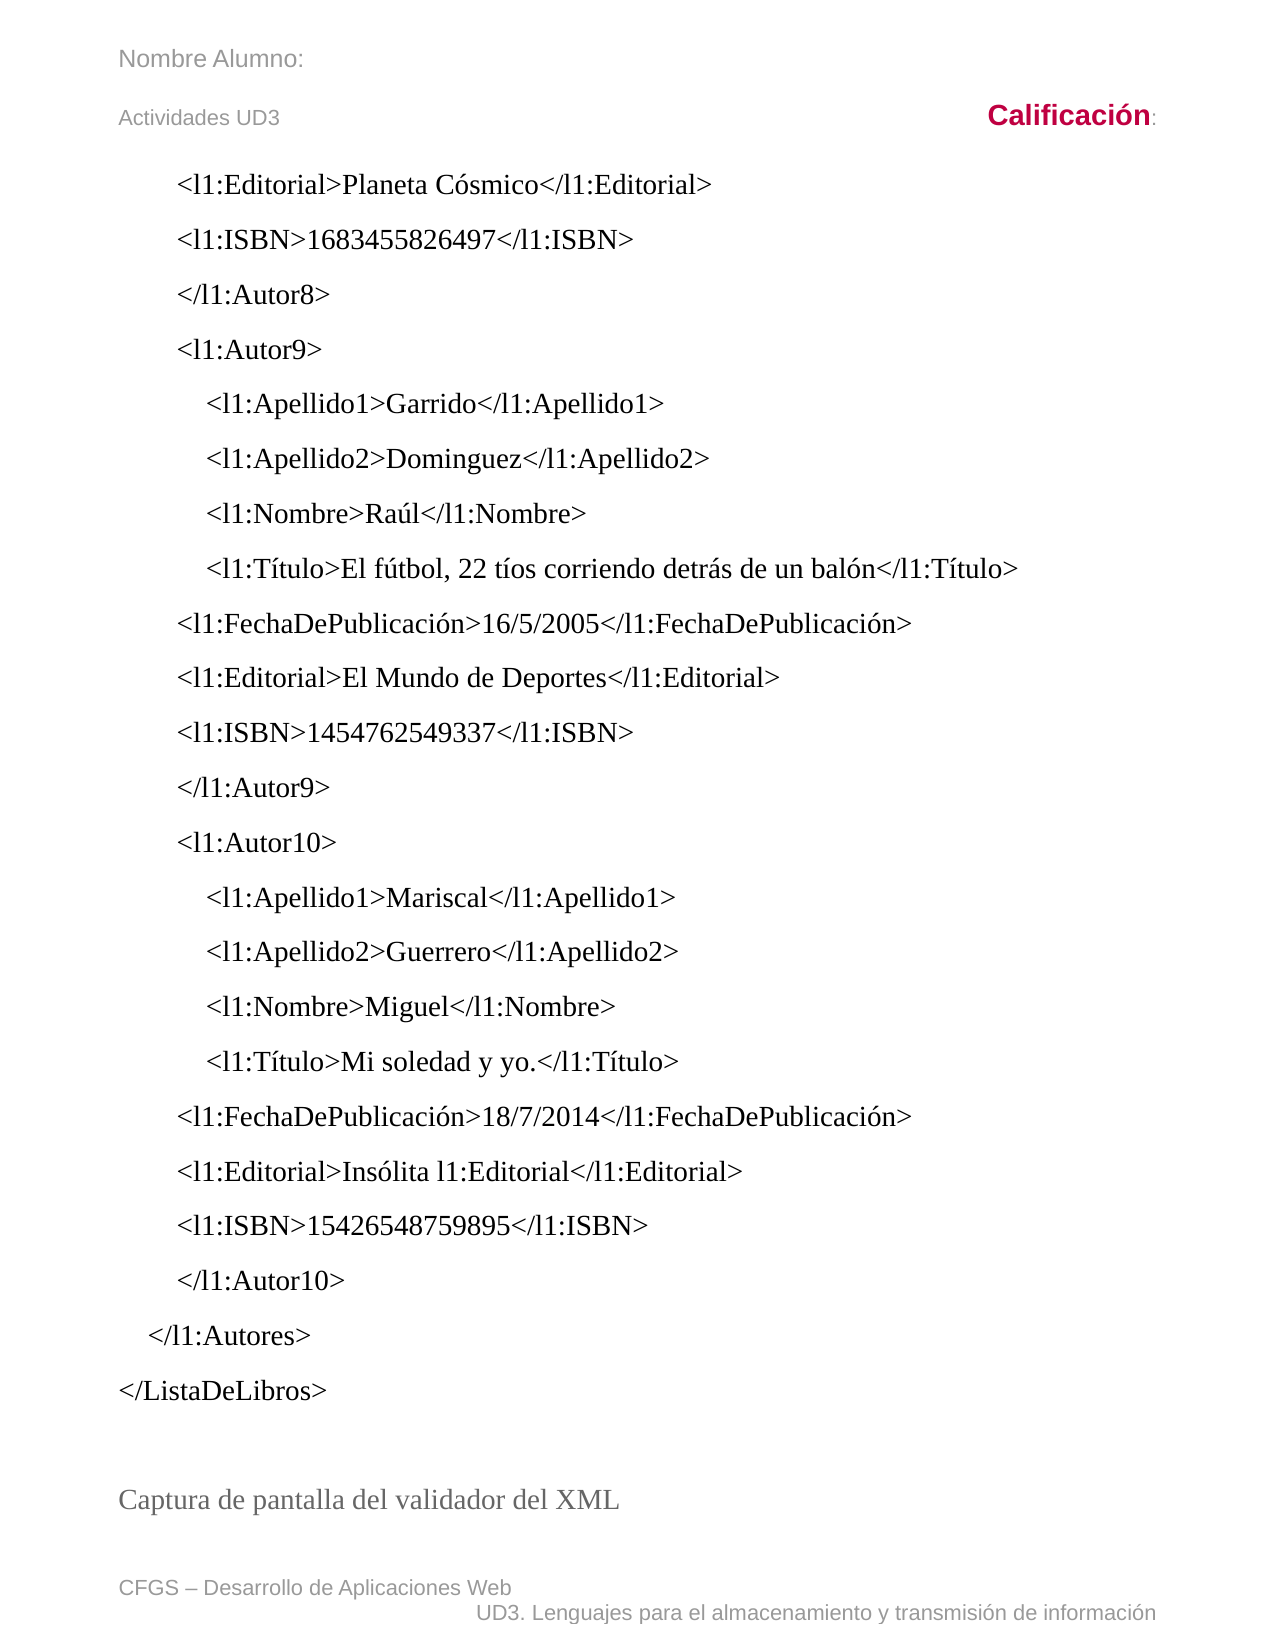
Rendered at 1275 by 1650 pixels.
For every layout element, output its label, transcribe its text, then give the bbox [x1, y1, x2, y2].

text </ListaDeLibros> [118, 1373, 1157, 1406]
text <l1:Título>El fútbol, 22 tíos corriendo detrás de un balón</l1:Título> [118, 551, 1157, 584]
text </l1:Autores> [118, 1318, 1157, 1352]
text <l1:Autor10> [118, 825, 1157, 858]
text <l1:Editorial>Insólita l1:Editorial</l1:Editorial> [118, 1154, 1157, 1187]
text </l1:Autor10> [118, 1263, 1157, 1297]
text <l1:Apellido2>Guerrero</l1:Apellido2> [118, 934, 1157, 968]
text <l1:Apellido1>Mariscal</l1:Apellido1> [118, 880, 1157, 913]
text Captura de pantalla del validador del XML [118, 1482, 1157, 1516]
text <l1:FechaDePublicación>16/5/2005</l1:FechaDePublicación> [118, 606, 1157, 639]
text <l1:ISBN>1454762549337</l1:ISBN> [118, 715, 1157, 749]
text <l1:Autor9> [118, 332, 1157, 365]
text </l1:Autor9> [118, 770, 1157, 804]
text <l1:Título>Mi soledad y yo.</l1:Título> [118, 1044, 1157, 1078]
text <l1:FechaDePublicación>18/7/2014</l1:FechaDePublicación> [118, 1099, 1157, 1132]
text <l1:Apellido2>Dominguez</l1:Apellido2> [118, 441, 1157, 475]
text <l1:ISBN>1683455826497</l1:ISBN> [118, 222, 1157, 256]
text <l1:Nombre>Miguel</l1:Nombre> [118, 989, 1157, 1023]
text <l1:Nombre>Raúl</l1:Nombre> [118, 496, 1157, 530]
text </l1:Autor8> [118, 277, 1157, 311]
text <l1:ISBN>15426548759895</l1:ISBN> [118, 1208, 1157, 1242]
text <l1:Editorial>El Mundo de Deportes</l1:Editorial> [118, 661, 1157, 694]
text <l1:Apellido1>Garrido</l1:Apellido1> [118, 387, 1157, 420]
text <l1:Editorial>Planeta Cósmico</l1:Editorial> [118, 167, 1157, 201]
